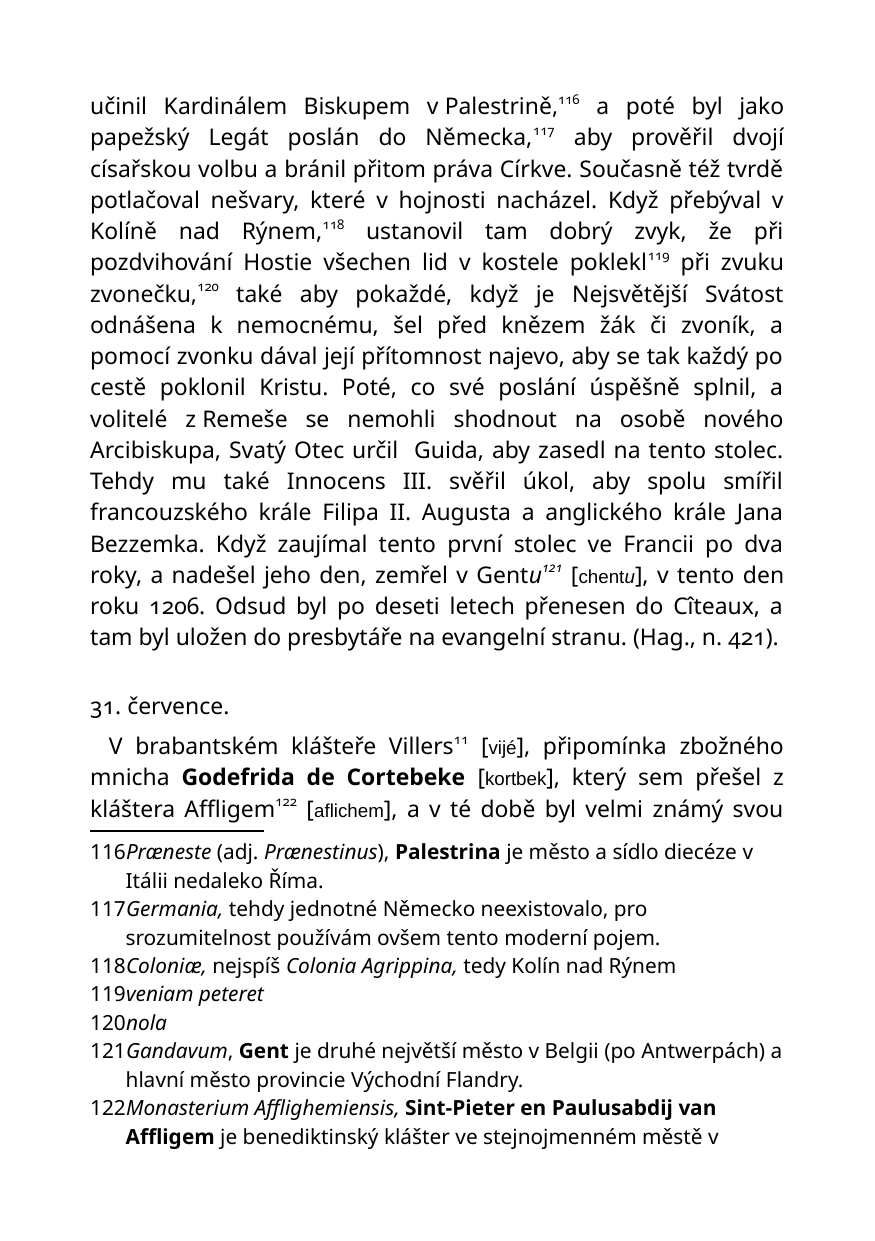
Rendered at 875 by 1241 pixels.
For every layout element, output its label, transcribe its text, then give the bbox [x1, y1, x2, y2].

text Monasterium Afflighemiensis, Sint-Pieter en Paulusabdij van Affligem je benediktinský klášter ve stejnojmenném městě v [90, 1093, 784, 1150]
text Coloniæ, nejspíš Colonia Agrippina, tedy Kolín nad Rýnem [90, 951, 784, 979]
text nola [90, 1008, 784, 1036]
text Gandavum, Gent je druhé největší město v Belgii (po Antwerpách) a hlavní město provincie Východní Flandry. [90, 1036, 784, 1093]
text V brabantském klášteře Villers11 [vijé], připomínka zbožného mnicha Godefrida de Cortebeke [kortbek], který sem přešel z kláštera Affligem [aflichem], a v té době byl velmi známý svou [90, 730, 784, 824]
text Germania, tehdy jednotné Německo neexistovalo, pro srozumitelnost používám ovšem tento moderní pojem. [90, 894, 784, 951]
text učinil Kardinálem Biskupem v Palestrině, a poté byl jako papežský Legát poslán do Německa, aby prověřil dvojí císařskou volbu a bránil přitom práva Církve. Současně též tvrdě potlačoval nešvary, které v hojnosti nacházel. Když přebýval v Kolíně nad Rýnem, ustanovil tam dobrý zvyk, že při pozdvihování Hostie všechen lid v kostele poklekl při zvuku zvonečku, také aby pokaždé, když je Nejsvětější Svátost odnášena k nemocnému, šel před knězem žák či zvoník, a pomocí zvonku dával její přítomnost najevo, aby se tak každý po cestě poklonil Kristu. Poté, co své poslání úspěšně splnil, a volitelé z Remeše se nemohli shodnout na osobě nového Arcibiskupa, Svatý Otec určil Guida, aby zasedl na tento stolec. Tehdy mu také Innocens III. svěřil úkol, aby spolu smířil francouzského krále Filipa II. Augusta a anglického krále Jana Bezzemka. Když zaujímal tento první stolec ve Francii po dva roky, a nadešel jeho den, zemřel v Gentu [chentu], v tento den roku 1206. Odsud byl po deseti letech přenesen do Cîteaux, a tam byl uložen do presbytáře na evangelní stranu. (Hag., n. 421). [90, 90, 784, 652]
text 31. července. [90, 690, 784, 721]
text Præneste (adj. Prænestinus), Palestrina je město a sídlo diecéze v Itálii nedaleko Říma. [90, 837, 784, 894]
text veniam peteret [90, 979, 784, 1008]
